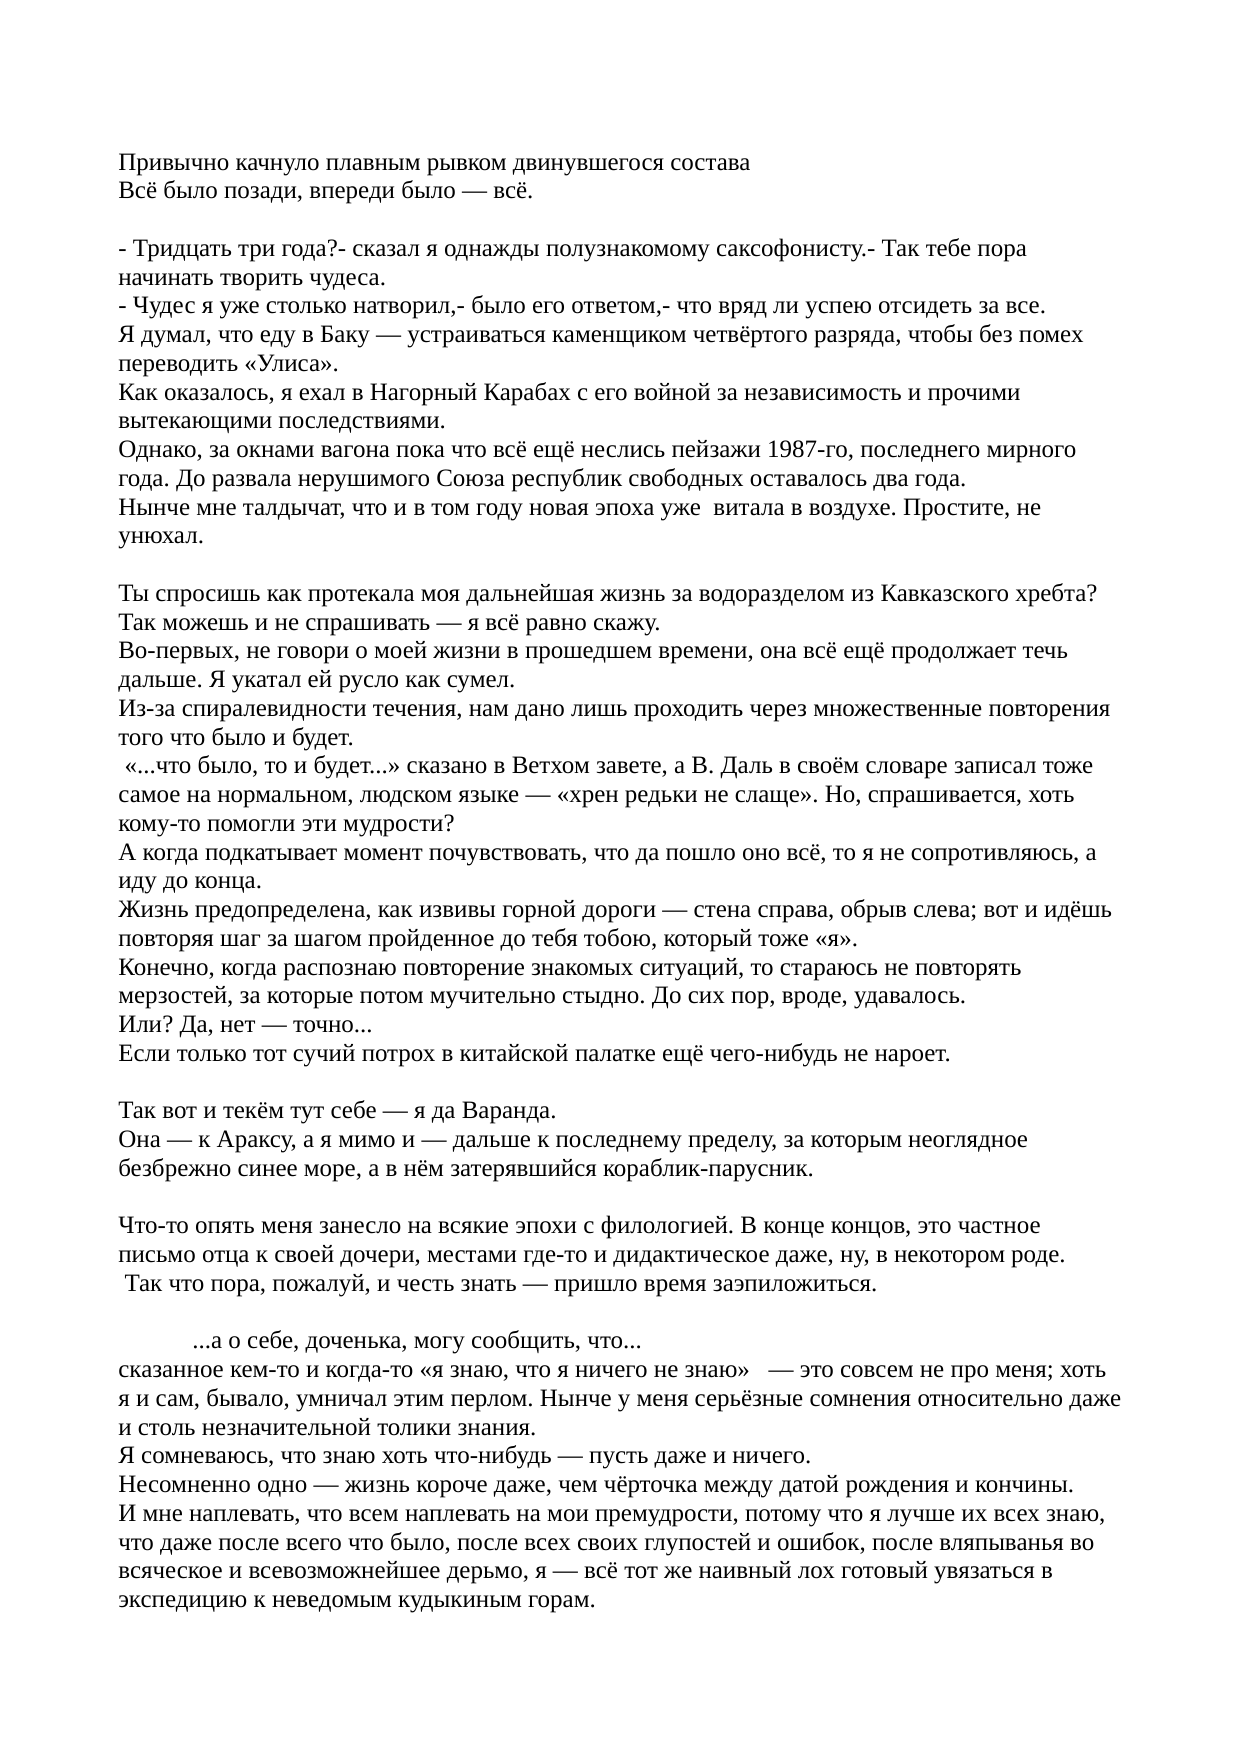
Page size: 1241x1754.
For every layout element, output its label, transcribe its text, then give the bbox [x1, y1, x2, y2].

text - Тридцать три года?- сказал я однажды полузнакомому саксофонисту.- Так тебе пора начинать творить чудеса. [118, 233, 1122, 291]
text Она — к Араксу, а я мимо и — дальше к последнему пределу, за которым неоглядное безбрежно синее море, а в нём затерявшийся кораблик-парусник. [118, 1124, 1122, 1182]
text Ты спросишь как протекала моя дальнейшая жизнь за водоразделом из Кавказского хребта? [118, 578, 1122, 607]
text ...а о себе, доченька, могу сообщить, что... [118, 1326, 1122, 1354]
text А когда подкатывает момент почувствовать, что да пошло оно всё, то я не сопротивляюсь, а иду до конца. [118, 837, 1122, 894]
text И мне наплевать, что всем наплевать на мои премудрости, потому что я лучше их всех знаю, что даже после всего что было, после всех своих глупостей и ошибок, после вляпыванья во всяческое и всевозможнейшее дерьмо, я — всё тот же наивный лох готовый увязаться в экспедицию к неведомым кудыкиным горам. [118, 1498, 1122, 1613]
text Конечно, когда распознаю повторение знакомых ситуаций, то стараюсь не повторять мерзостей, за которые потом мучительно стыдно. До сих пор, вроде, удавалось. [118, 952, 1122, 1009]
text Или? Да, нет — точно... [118, 1009, 1122, 1038]
text Привычно качнуло плавным рывком двинувшегося состава [118, 147, 1122, 176]
text Так можешь и не спрашивать — я всё равно скажу. [118, 607, 1122, 636]
text Что-то опять меня занесло на всякие эпохи с филологией. В конце концов, это частное письмо отца к своей дочери, местами где-то и дидактическое даже, ну, в некотором роде. [118, 1211, 1122, 1268]
text Нынче мне талдычат, что и в том году новая эпоха уже витала в воздухе. Простите, не унюхал. [118, 492, 1122, 549]
text Во-первых, не говори о моей жизни в прошедшем времени, она всё ещё продолжает течь дальше. Я укатал ей русло как сумел. [118, 636, 1122, 693]
text Так вот и текём тут себе — я да Варанда. [118, 1096, 1122, 1124]
text Из-за спиралевидности течения, нам дано лишь проходить через множественные повторения того что было и будет. [118, 693, 1122, 751]
text Несомненно одно — жизнь короче даже, чем чёрточка между датой рождения и кончины. [118, 1469, 1122, 1498]
text Так что пора, пожалуй, и честь знать — пришло время заэпиложиться. [118, 1268, 1122, 1297]
text Я сомневаюсь, что знаю хоть что-нибудь — пусть даже и ничего. [118, 1441, 1122, 1469]
text Всё было позади, впереди было — всё. [118, 176, 1122, 204]
text Однако, за окнами вагона пока что всё ещё неслись пейзажи 1987-го, последнего мирного года. До развала нерушимого Союза республик свободных оставалось два года. [118, 434, 1122, 492]
text Если только тот сучий потрох в китайской палатке ещё чего-нибудь не нароет. [118, 1038, 1122, 1067]
text Как оказалось, я ехал в Нагорный Карабах с его войной за независимость и прочими вытекающими последствиями. [118, 377, 1122, 434]
text сказанное кем-то и когда-то «я знаю, что я ничего не знаю» — это совсем не про меня; хоть я и сам, бывало, умничал этим перлом. Нынче у меня серьёзные сомнения относительно даже и столь незначительной толики знания. [118, 1354, 1122, 1441]
text Жизнь предопределена, как извивы горной дороги — стена справа, обрыв слева; вот и идёшь повторяя шаг за шагом пройденное до тебя тобою, который тоже «я». [118, 894, 1122, 952]
text «...что было, то и будет...» сказано в Ветхом завете, а В. Даль в своём словаре записал тоже самое на нормальном, людском языке — «хрен редьки не слаще». Но, спрашивается, хоть кому-то помогли эти мудрости? [118, 751, 1122, 837]
text - Чудес я уже столько натворил,- было его ответом,- что вряд ли успею отсидеть за все. [118, 291, 1122, 319]
text Я думал, что еду в Баку — устраиваться каменщиком четвёртого разряда, чтобы без помех переводить «Улиса». [118, 319, 1122, 377]
